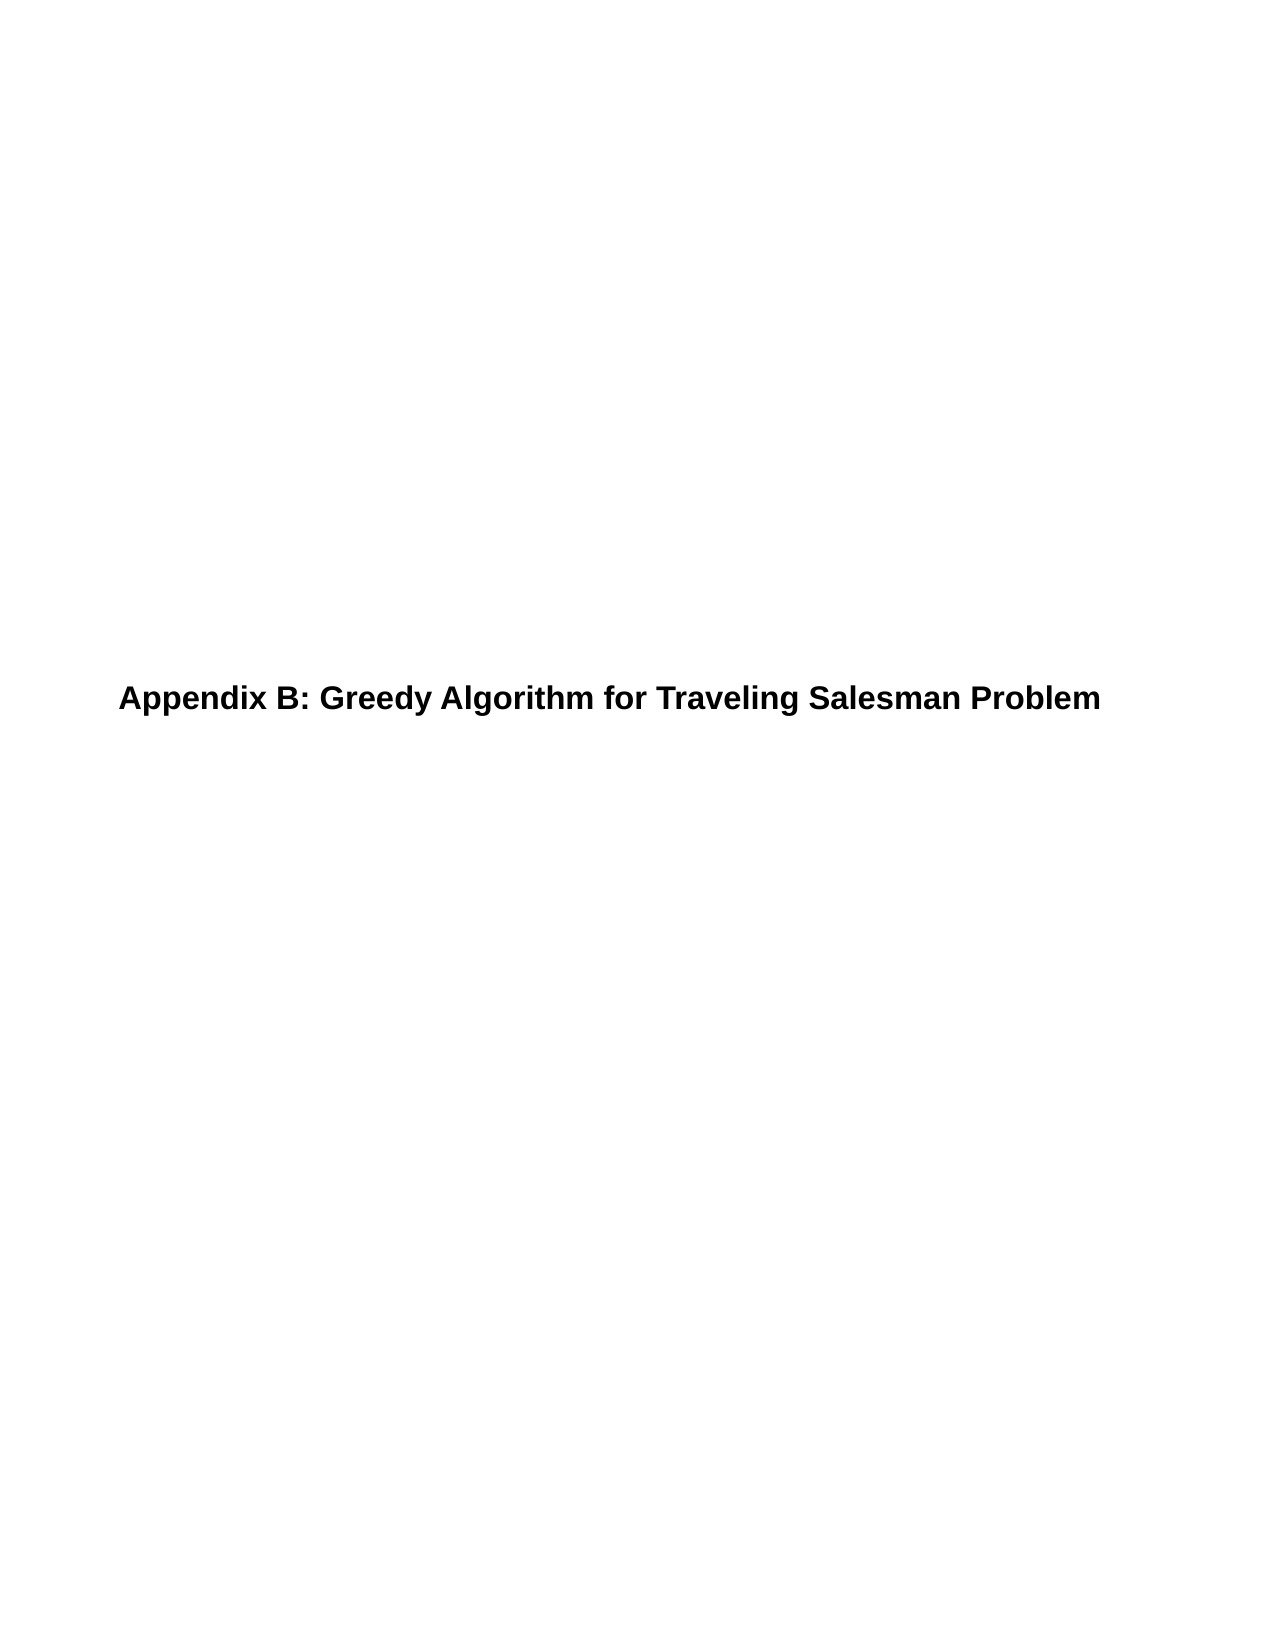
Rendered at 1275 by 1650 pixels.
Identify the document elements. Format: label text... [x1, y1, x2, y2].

text Appendix B: Greedy Algorithm for Traveling Salesman Problem [118, 679, 1157, 717]
